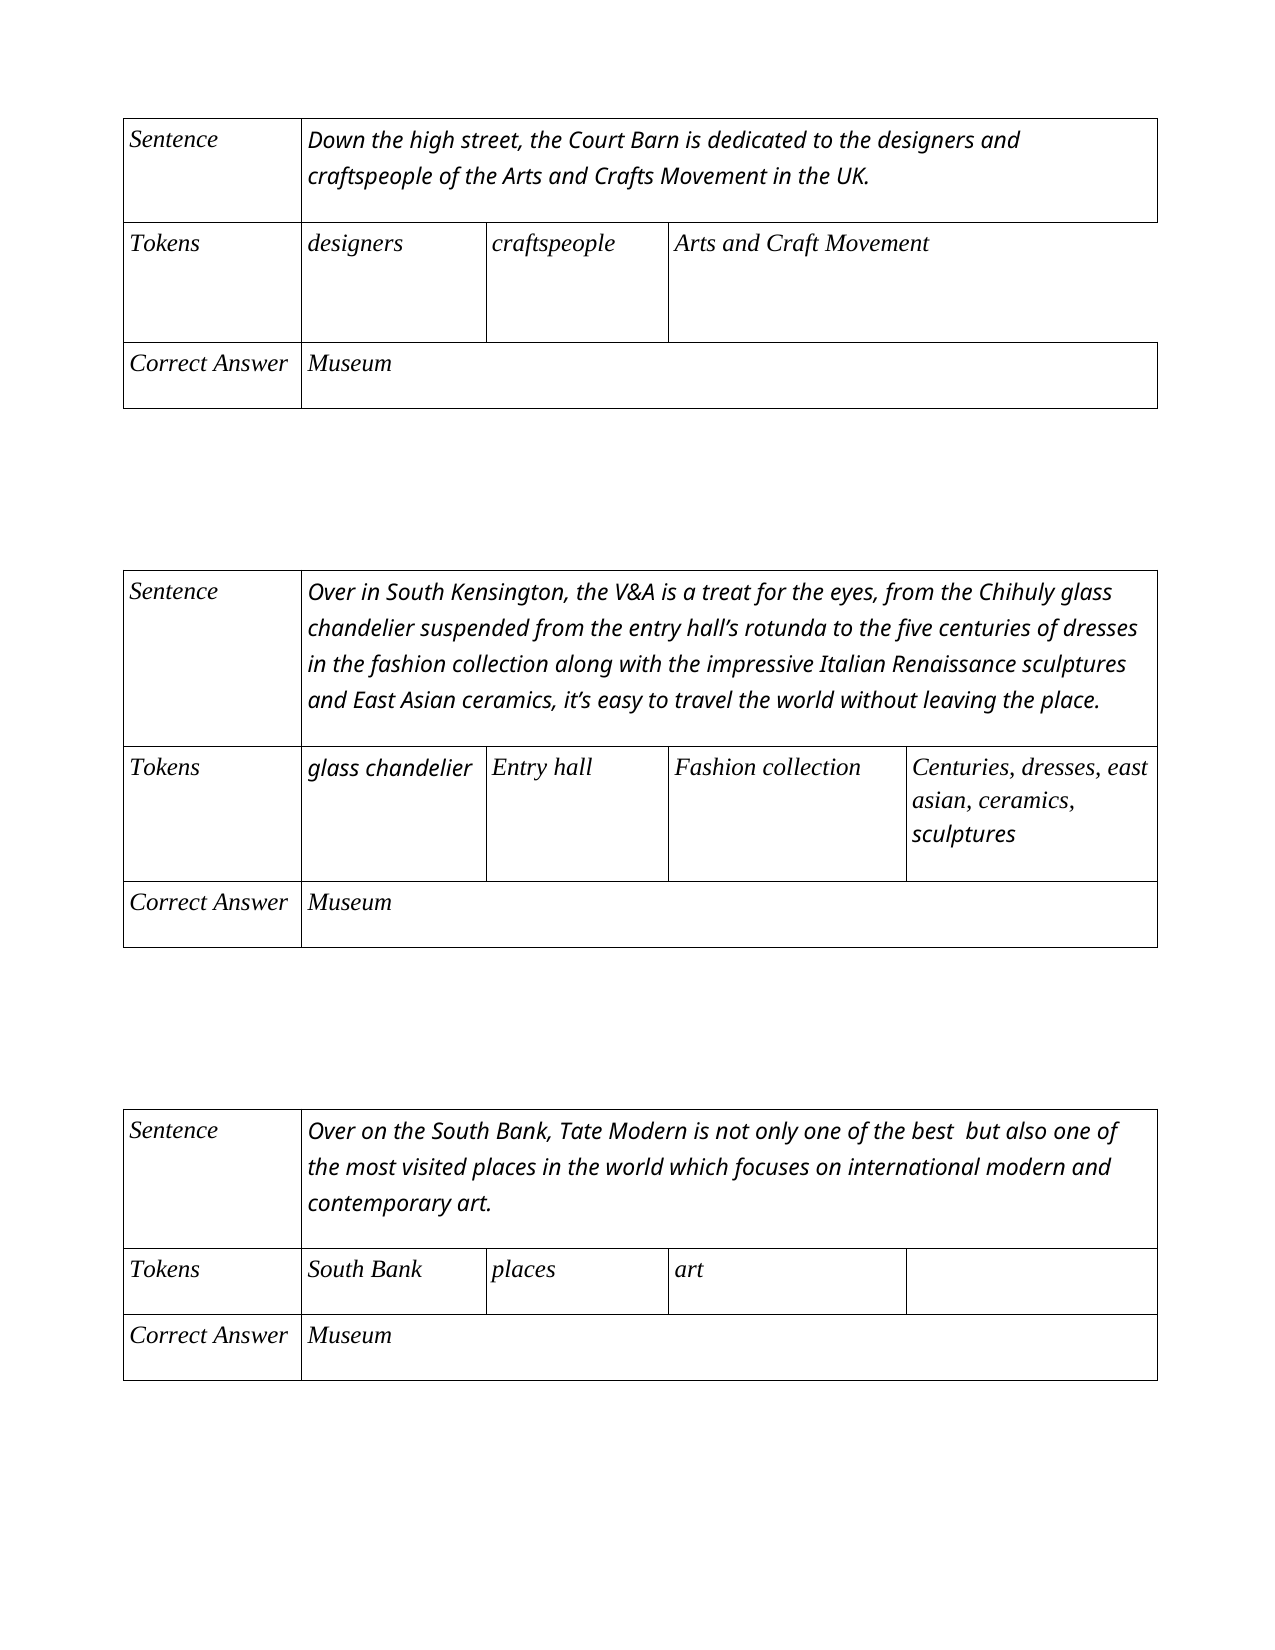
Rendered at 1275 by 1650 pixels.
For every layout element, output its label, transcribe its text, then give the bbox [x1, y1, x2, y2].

table_header Sentence [124, 119, 301, 222]
table_cell craftspeople [487, 223, 668, 342]
table_cell Centuries, dresses, east asian, ceramics, sculptures [907, 747, 1157, 881]
table_cell Fashion collection [669, 747, 906, 881]
table_cell Tokens [124, 223, 301, 342]
table_cell Correct Answer [124, 1315, 301, 1380]
table_header Sentence [124, 1110, 301, 1248]
table_cell art [669, 1249, 906, 1314]
table_cell Tokens [124, 1249, 301, 1314]
table_cell Correct Answer [124, 882, 301, 946]
table_cell Museum [302, 882, 1157, 946]
table_cell [907, 1249, 1157, 1314]
table_cell Museum [302, 1315, 1157, 1380]
table_cell glass chandelier [302, 747, 486, 881]
table_header Down the high street, the Court Barn is dedicated to the designers and craftspeople of the Arts and Crafts Movement in the UK. [302, 119, 1157, 222]
table_cell South Bank [302, 1249, 486, 1314]
table_cell Arts and Craft Movement [669, 223, 1157, 342]
table_cell designers [302, 223, 486, 342]
table_cell places [487, 1249, 668, 1314]
table_cell Museum [302, 343, 1157, 407]
table_header Over in South Kensington, the V&A is a treat for the eyes, from the Chihuly glass chandelier suspended from the entry hall’s rotunda to the five centuries of dresses in the fashion collection along with the impressive Italian Renaissance sculptures and East Asian ceramics, it’s easy to travel the world without leaving the place. [302, 571, 1157, 746]
table_header Sentence [124, 571, 301, 746]
table_header Over on the South Bank, Tate Modern is not only one of the best but also one of the most visited places in the world which focuses on international modern and contemporary art. [302, 1110, 1157, 1248]
table_cell Tokens [124, 747, 301, 881]
table_cell Correct Answer [124, 343, 301, 407]
table_cell Entry hall [487, 747, 668, 881]
